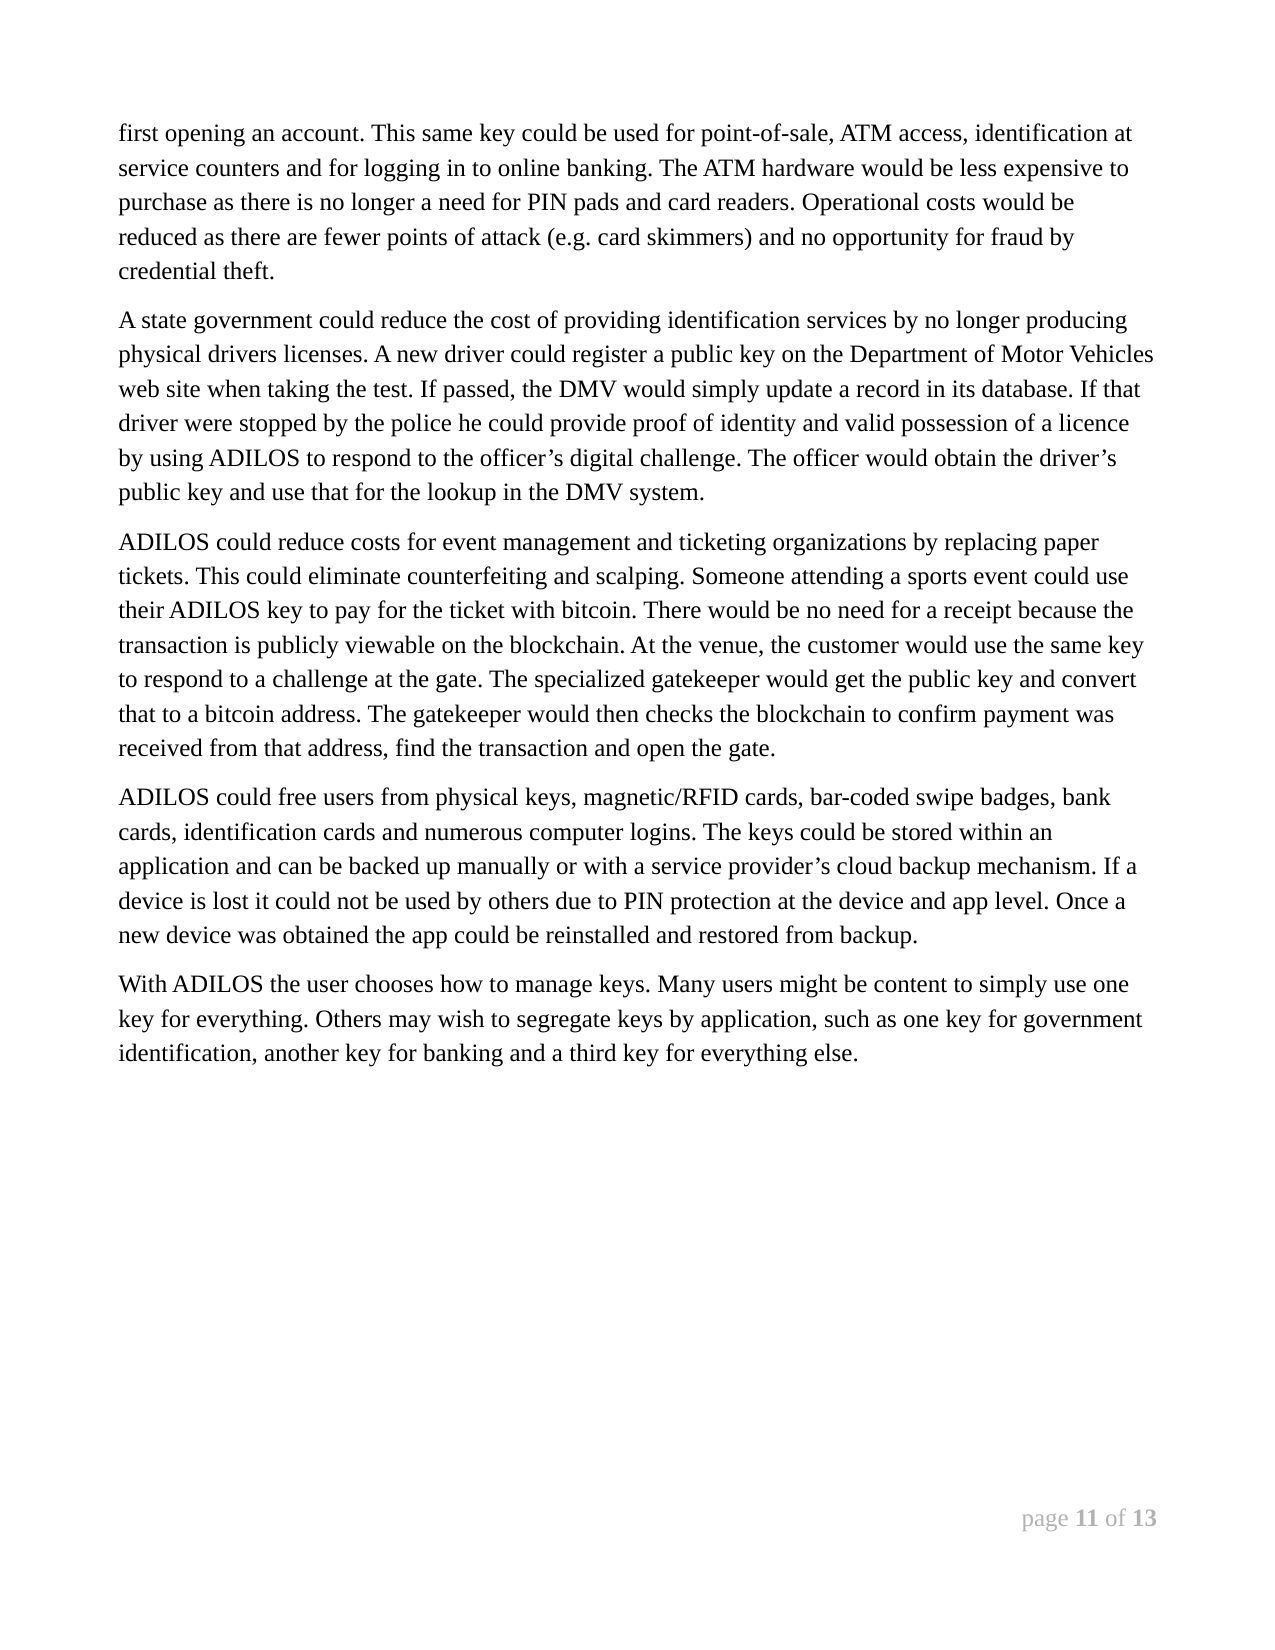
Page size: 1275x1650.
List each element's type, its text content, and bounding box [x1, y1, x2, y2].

subtitle ADILOS could free users from physical keys, magnetic/RFID cards, bar-coded swipe badges, bank cards, identification cards and numerous computer logins. The keys could be stored within an application and can be backed up manually or with a service provider’s cloud backup mechanism. If a device is lost it could not be used by others due to PIN protection at the device and app level. Once a new device was obtained the app could be reinstalled and restored from backup. [118, 782, 1157, 949]
subtitle With ADILOS the user chooses how to manage keys. Many users might be content to simply use one key for everything. Others may wish to segregate keys by application, such as one key for government identification, another key for banking and a third key for everything else. [118, 969, 1157, 1067]
subtitle A state government could reduce the cost of providing identification services by no longer producing physical drivers licenses. A new driver could register a public key on the Department of Motor Vehicles web site when taking the test. If passed, the DMV would simply update a record in its database. If that driver were stopped by the police he could provide proof of identity and valid possession of a licence by using ADILOS to respond to the officer’s digital challenge. The officer would obtain the driver’s public key and use that for the lookup in the DMV system. [118, 305, 1157, 506]
subtitle first opening an account. This same key could be used for point-of-sale, ATM access, identification at service counters and for logging in to online banking. The ATM hardware would be less expensive to purchase as there is no longer a need for PIN pads and card readers. Operational costs would be reduced as there are fewer points of attack (e.g. card skimmers) and no opportunity for fraud by credential theft. [118, 118, 1157, 285]
subtitle ADILOS could reduce costs for event management and ticketing organizations by replacing paper tickets. This could eliminate counterfeiting and scalping. Someone attending a sports event could use their ADILOS key to pay for the ticket with bitcoin. There would be no need for a receipt because the transaction is publicly viewable on the blockchain. At the venue, the customer would use the same key to respond to a challenge at the gate. The specialized gatekeeper would get the public key and convert that to a bitcoin address. The gatekeeper would then checks the blockchain to confirm payment was received from that address, find the transaction and open the gate. [118, 527, 1157, 762]
